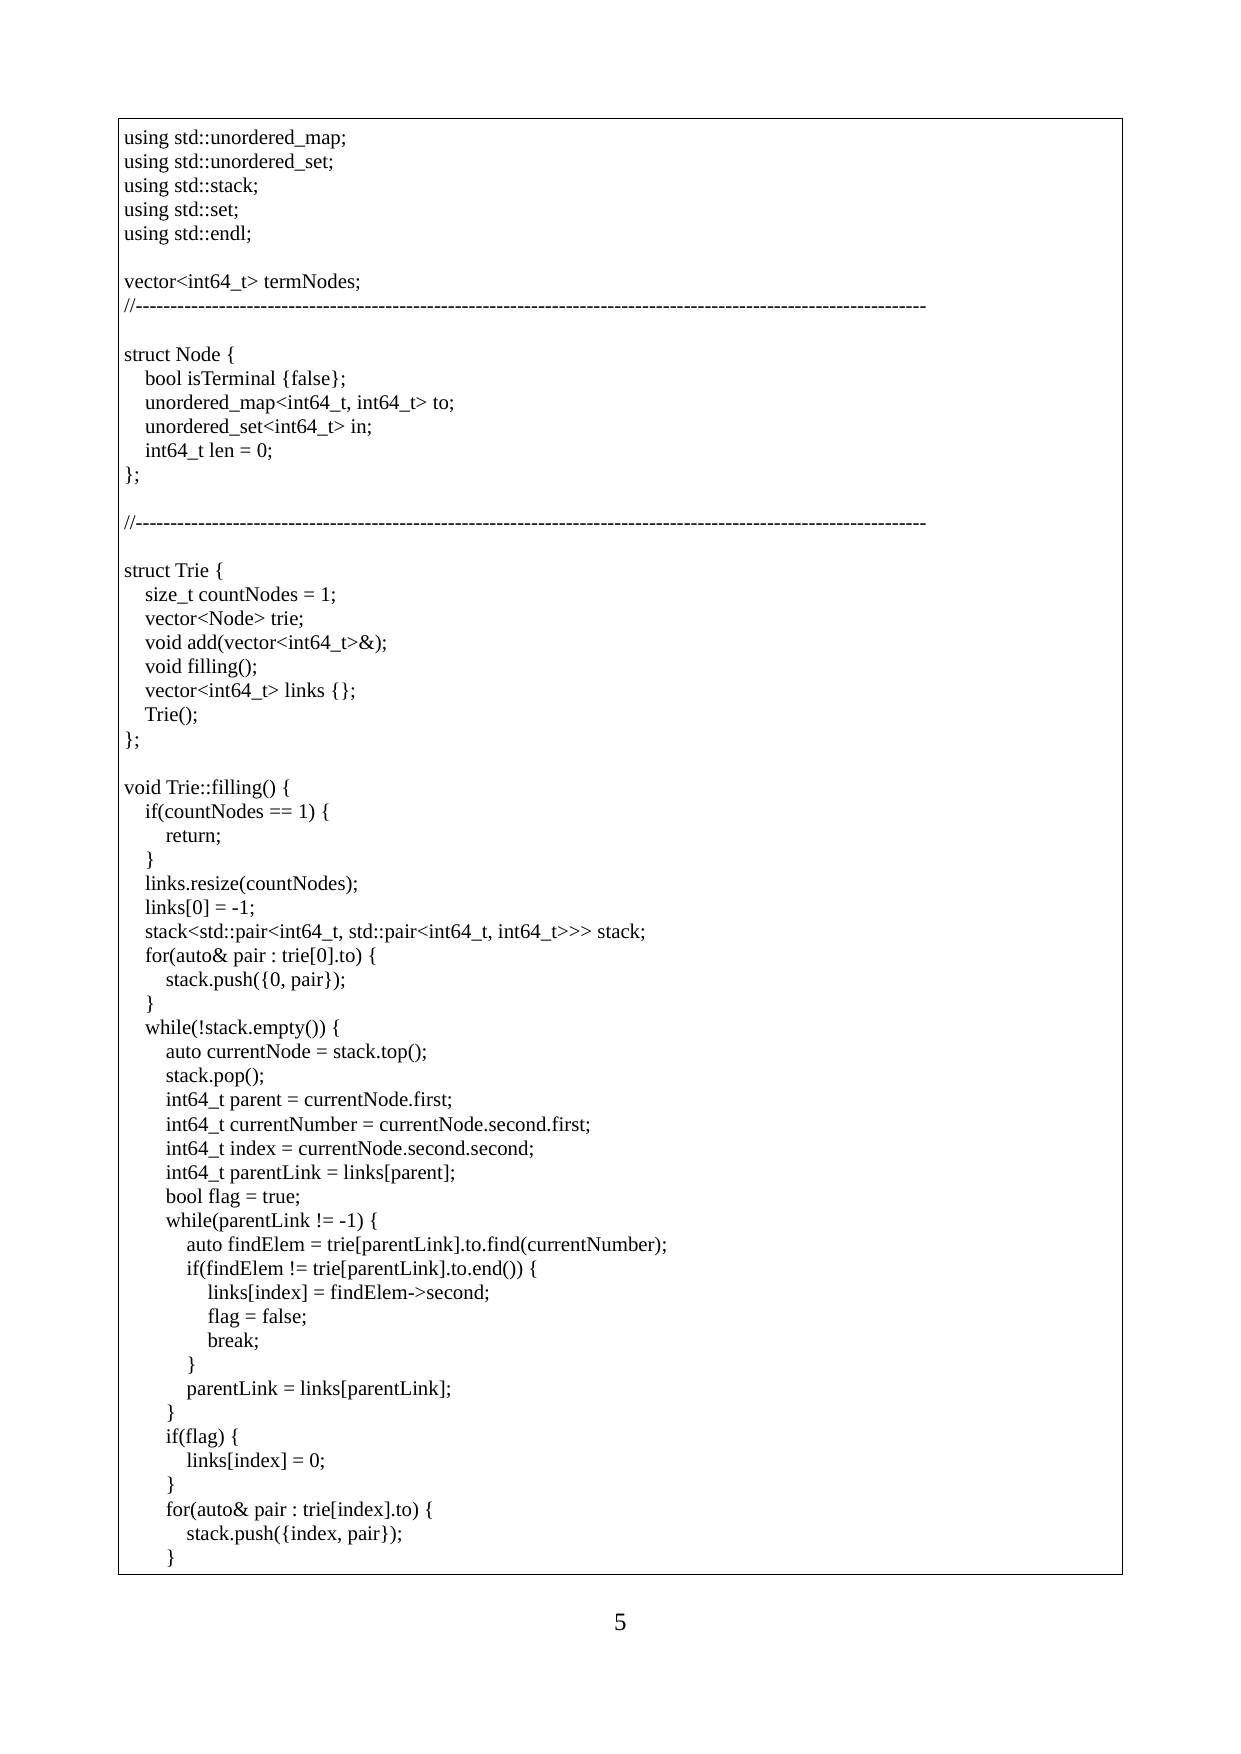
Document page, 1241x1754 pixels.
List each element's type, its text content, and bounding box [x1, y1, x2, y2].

table_header using std::unordered_map; using std::unordered_set; using std::stack; using std::set; using std::endl; vector<int64_t> termNodes; //------------------------------------------------------------------------------------------------------------------ struct Node { bool isTerminal {false}; unordered_map<int64_t, int64_t> to; unordered_set<int64_t> in; int64_t len = 0; }; //------------------------------------------------------------------------------------------------------------------ struct Trie { size_t countNodes = 1; vector<Node> trie; void add(vector<int64_t>&); void filling(); vector<int64_t> links {}; Trie(); }; void Trie::filling() { if(countNodes == 1) { return; } links.resize(countNodes); links[0] = -1; stack<std::pair<int64_t, std::pair<int64_t, int64_t>>> stack; for(auto& pair : trie[0].to) { stack.push({0, pair}); } while(!stack.empty()) { auto currentNode = stack.top(); stack.pop(); int64_t parent = currentNode.first; int64_t currentNumber = currentNode.second.first; int64_t index = currentNode.second.second; int64_t parentLink = links[parent]; bool flag = true; while(parentLink != -1) { auto findElem = trie[parentLink].to.find(currentNumber); if(findElem != trie[parentLink].to.end()) { links[index] = findElem->second; flag = false; break; } parentLink = links[parentLink]; } if(flag) { links[index] = 0; } for(auto& pair : trie[index].to) { stack.push({index, pair}); } [119, 119, 1122, 1574]
